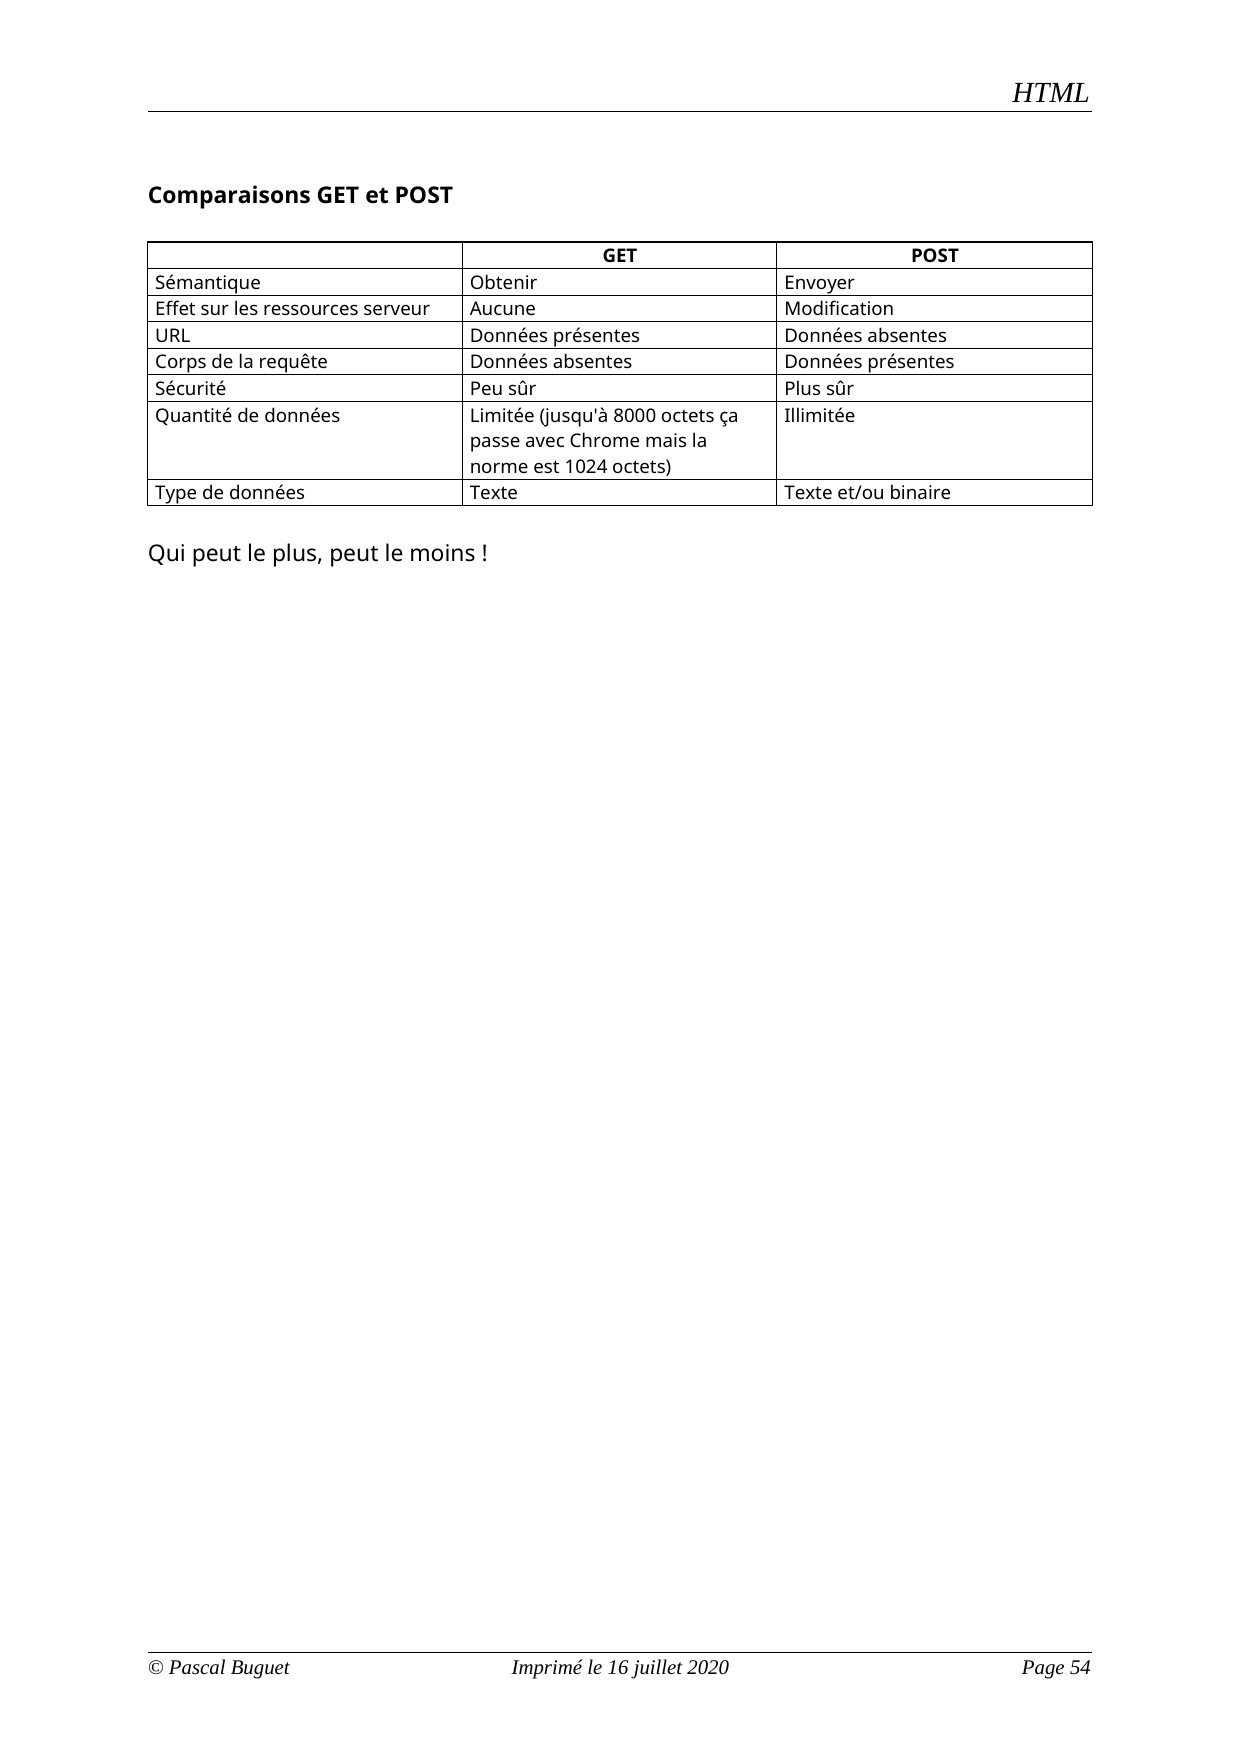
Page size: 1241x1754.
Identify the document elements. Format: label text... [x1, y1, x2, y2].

table_cell Données absentes [777, 322, 1092, 348]
table_cell Effet sur les ressources serveur [148, 296, 462, 321]
table_cell Données présentes [777, 349, 1092, 374]
table_cell Corps de la requête [148, 349, 462, 374]
table_cell Données présentes [463, 322, 776, 348]
table_cell Obtenir [463, 269, 776, 294]
table_cell Aucune [463, 296, 776, 321]
table_header [148, 243, 462, 268]
table_cell Quantité de données [148, 402, 462, 478]
table_cell Plus sûr [777, 375, 1092, 401]
table_cell Envoyer [777, 269, 1092, 294]
table_header GET [463, 243, 776, 268]
table_cell Modification [777, 296, 1092, 321]
table_cell URL [148, 322, 462, 348]
table_cell Limitée (jusqu'à 8000 octets ça passe avec Chrome mais la norme est 1024 octets) [463, 402, 776, 478]
table_cell Texte et/ou binaire [777, 480, 1092, 505]
table_cell Type de données [148, 480, 462, 505]
table_header POST [777, 243, 1092, 268]
table_cell Données absentes [463, 349, 776, 374]
text Comparaisons GET et POST [148, 179, 1092, 210]
table_cell Sécurité [148, 375, 462, 401]
table_cell Texte [463, 480, 776, 505]
table_cell Illimitée [777, 402, 1092, 478]
table_cell Peu sûr [463, 375, 776, 401]
text Qui peut le plus, peut le moins ! [148, 537, 1092, 568]
table_cell Sémantique [148, 269, 462, 294]
